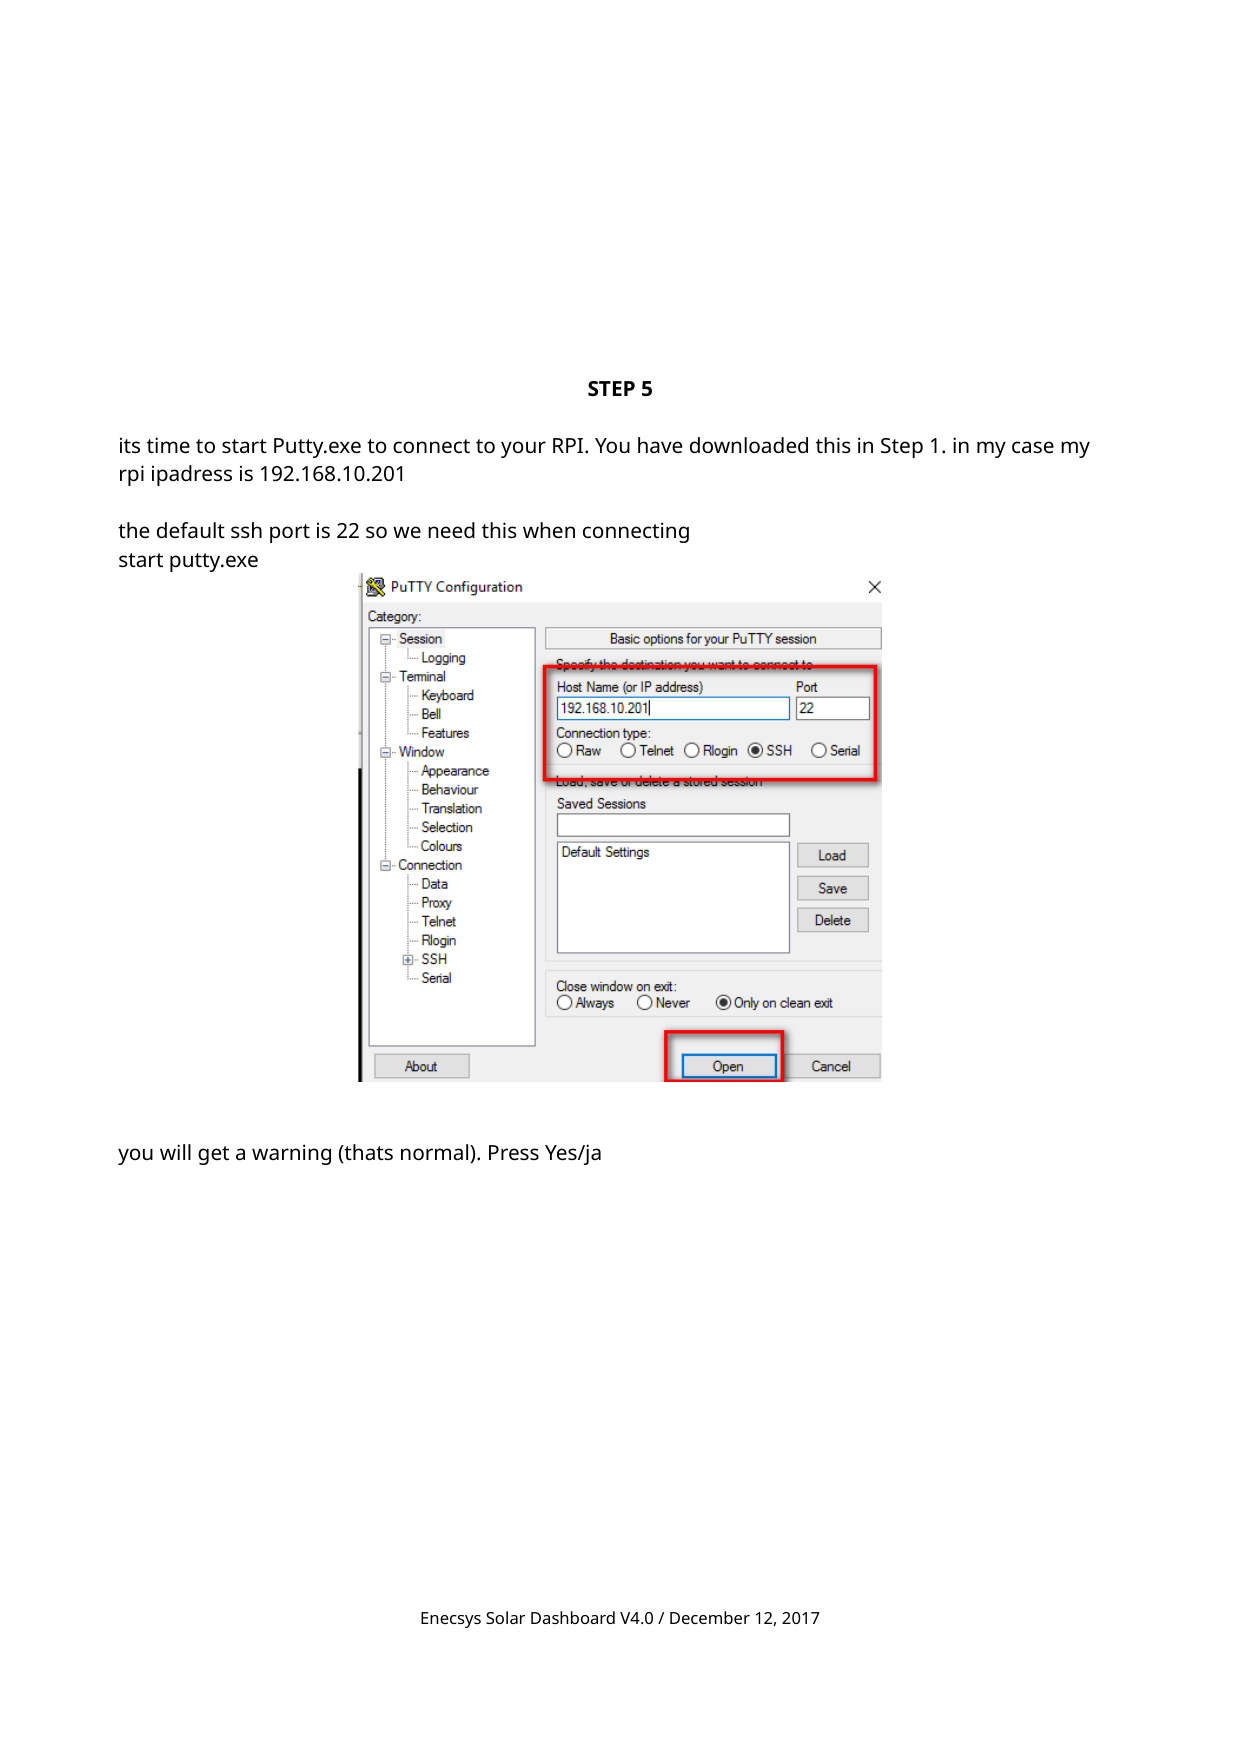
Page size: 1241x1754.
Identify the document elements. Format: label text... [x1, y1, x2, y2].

text STEP 5 [118, 374, 1122, 402]
picture [358, 573, 882, 1082]
text the default ssh port is 22 so we need this when connecting [118, 516, 1122, 545]
text start putty.exe [118, 545, 1122, 573]
text you will get a warning (thats normal). Press Yes/ja [118, 1138, 1122, 1167]
text its time to start Putty.exe to connect to your RPI. You have downloaded this in Step 1. in my case my rpi ipadress is 192.168.10.201 [118, 431, 1122, 488]
